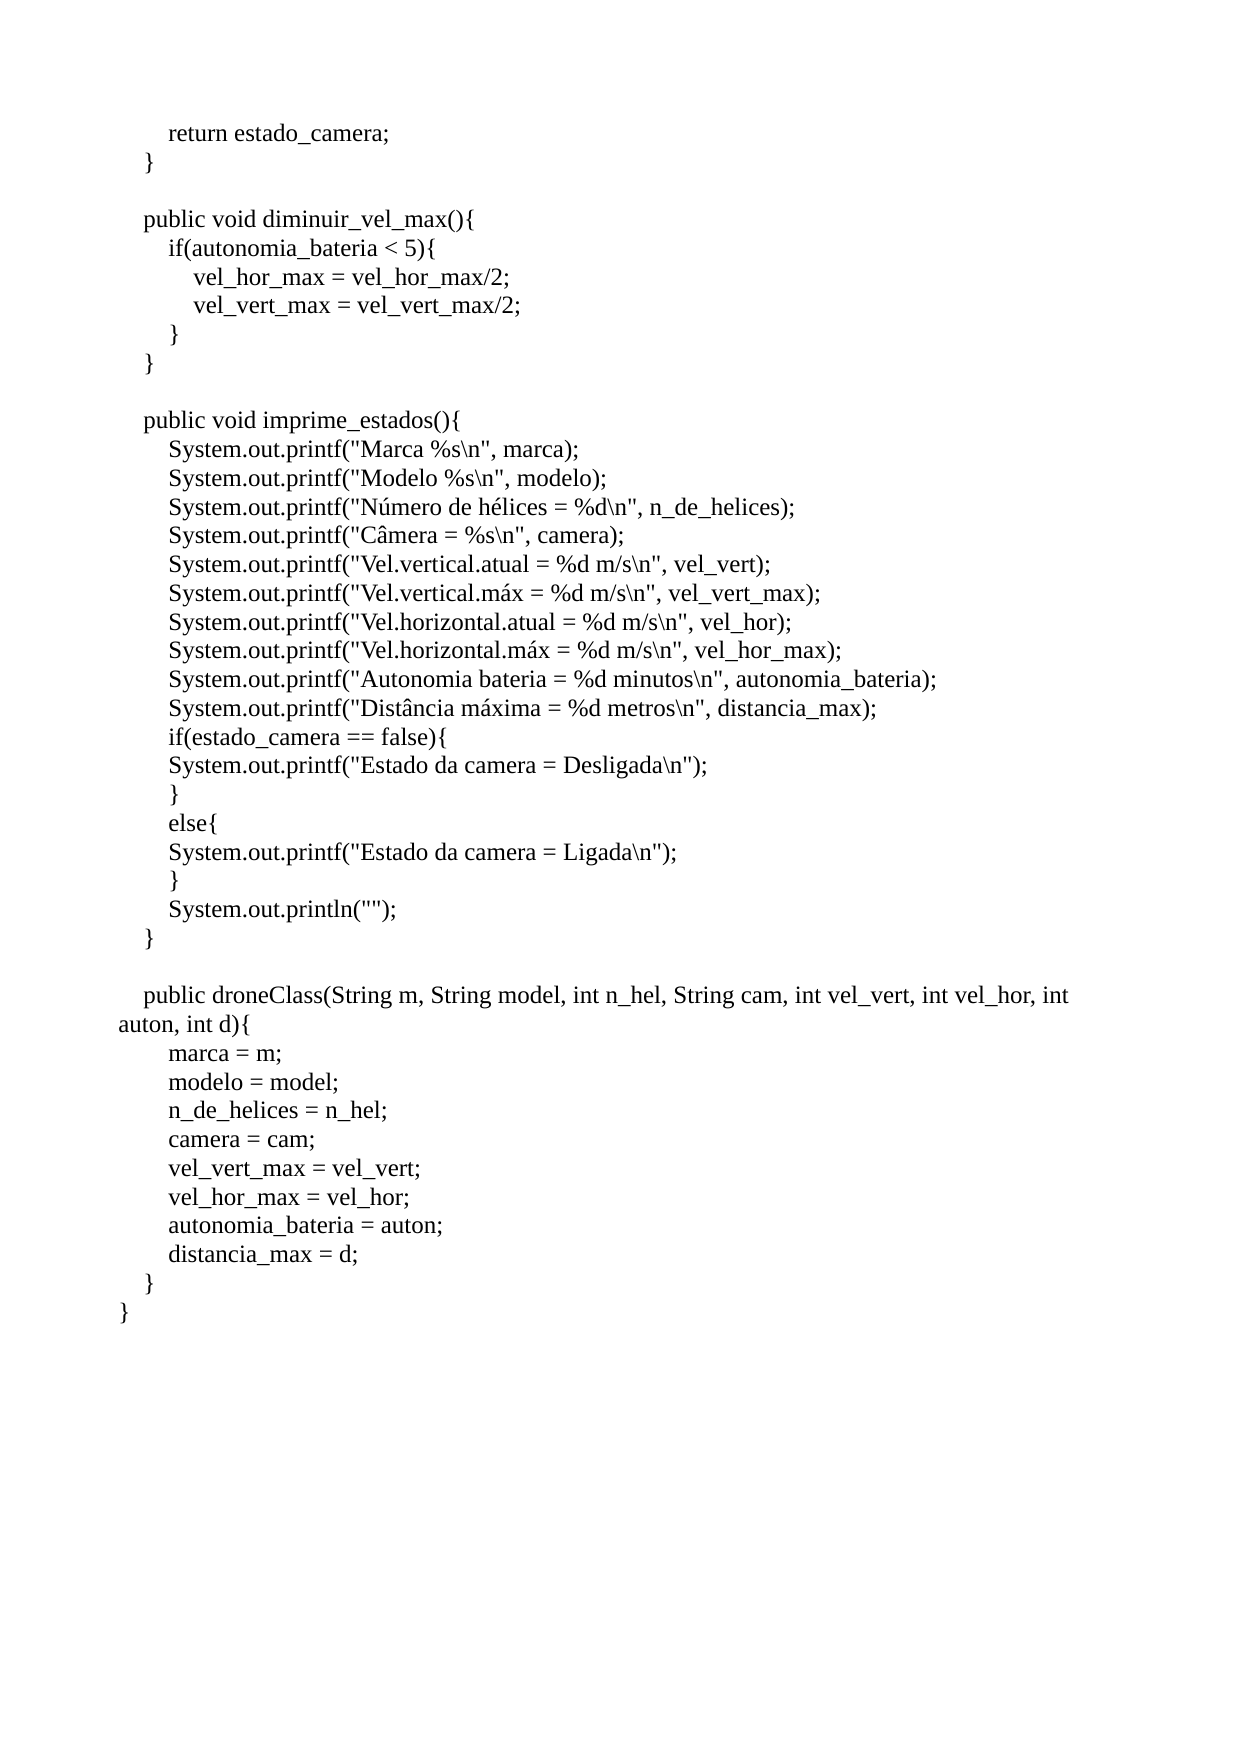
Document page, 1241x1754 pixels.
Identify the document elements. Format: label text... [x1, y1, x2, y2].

text System.out.printf("Modelo %s\n", modelo); [118, 463, 1122, 492]
text camera = cam; [118, 1124, 1122, 1153]
text vel_vert_max = vel_vert; [118, 1153, 1122, 1182]
text vel_hor_max = vel_hor; [118, 1182, 1122, 1211]
text if(estado_camera == false){ [118, 722, 1122, 751]
text } [118, 923, 1122, 952]
text System.out.println(""); [118, 894, 1122, 923]
text System.out.printf("Vel.vertical.atual = %d m/s\n", vel_vert); [118, 549, 1122, 578]
text else{ [118, 808, 1122, 837]
text System.out.printf("Estado da camera = Ligada\n"); [118, 837, 1122, 866]
text if(autonomia_bateria < 5){ [118, 233, 1122, 262]
text System.out.printf("Autonomia bateria = %d minutos\n", autonomia_bateria); [118, 664, 1122, 693]
text System.out.printf("Câmera = %s\n", camera); [118, 521, 1122, 549]
text System.out.printf("Vel.horizontal.máx = %d m/s\n", vel_hor_max); [118, 636, 1122, 664]
text System.out.printf("Estado da camera = Desligada\n"); [118, 751, 1122, 779]
text distancia_max = d; [118, 1239, 1122, 1268]
text marca = m; [118, 1038, 1122, 1067]
text autonomia_bateria = auton; [118, 1211, 1122, 1239]
text System.out.printf("Vel.vertical.máx = %d m/s\n", vel_vert_max); [118, 578, 1122, 607]
text } [118, 779, 1122, 808]
text System.out.printf("Número de hélices = %d\n", n_de_helices); [118, 492, 1122, 521]
text System.out.printf("Marca %s\n", marca); [118, 434, 1122, 463]
text } [118, 1268, 1122, 1297]
text return estado_camera; [118, 118, 1122, 147]
text } [118, 1297, 1122, 1326]
text System.out.printf("Vel.horizontal.atual = %d m/s\n", vel_hor); [118, 607, 1122, 636]
text vel_hor_max = vel_hor_max/2; [118, 262, 1122, 291]
text n_de_helices = n_hel; [118, 1096, 1122, 1124]
text public void diminuir_vel_max(){ [118, 204, 1122, 233]
text public droneClass(String m, String model, int n_hel, String cam, int vel_vert, int vel_hor, int auton, int d){ [118, 981, 1122, 1038]
text public void imprime_estados(){ [118, 406, 1122, 434]
text modelo = model; [118, 1067, 1122, 1096]
text } [118, 147, 1122, 176]
text } [118, 348, 1122, 377]
text vel_vert_max = vel_vert_max/2; [118, 291, 1122, 319]
text System.out.printf("Distância máxima = %d metros\n", distancia_max); [118, 693, 1122, 722]
text } [118, 319, 1122, 348]
text } [118, 866, 1122, 894]
